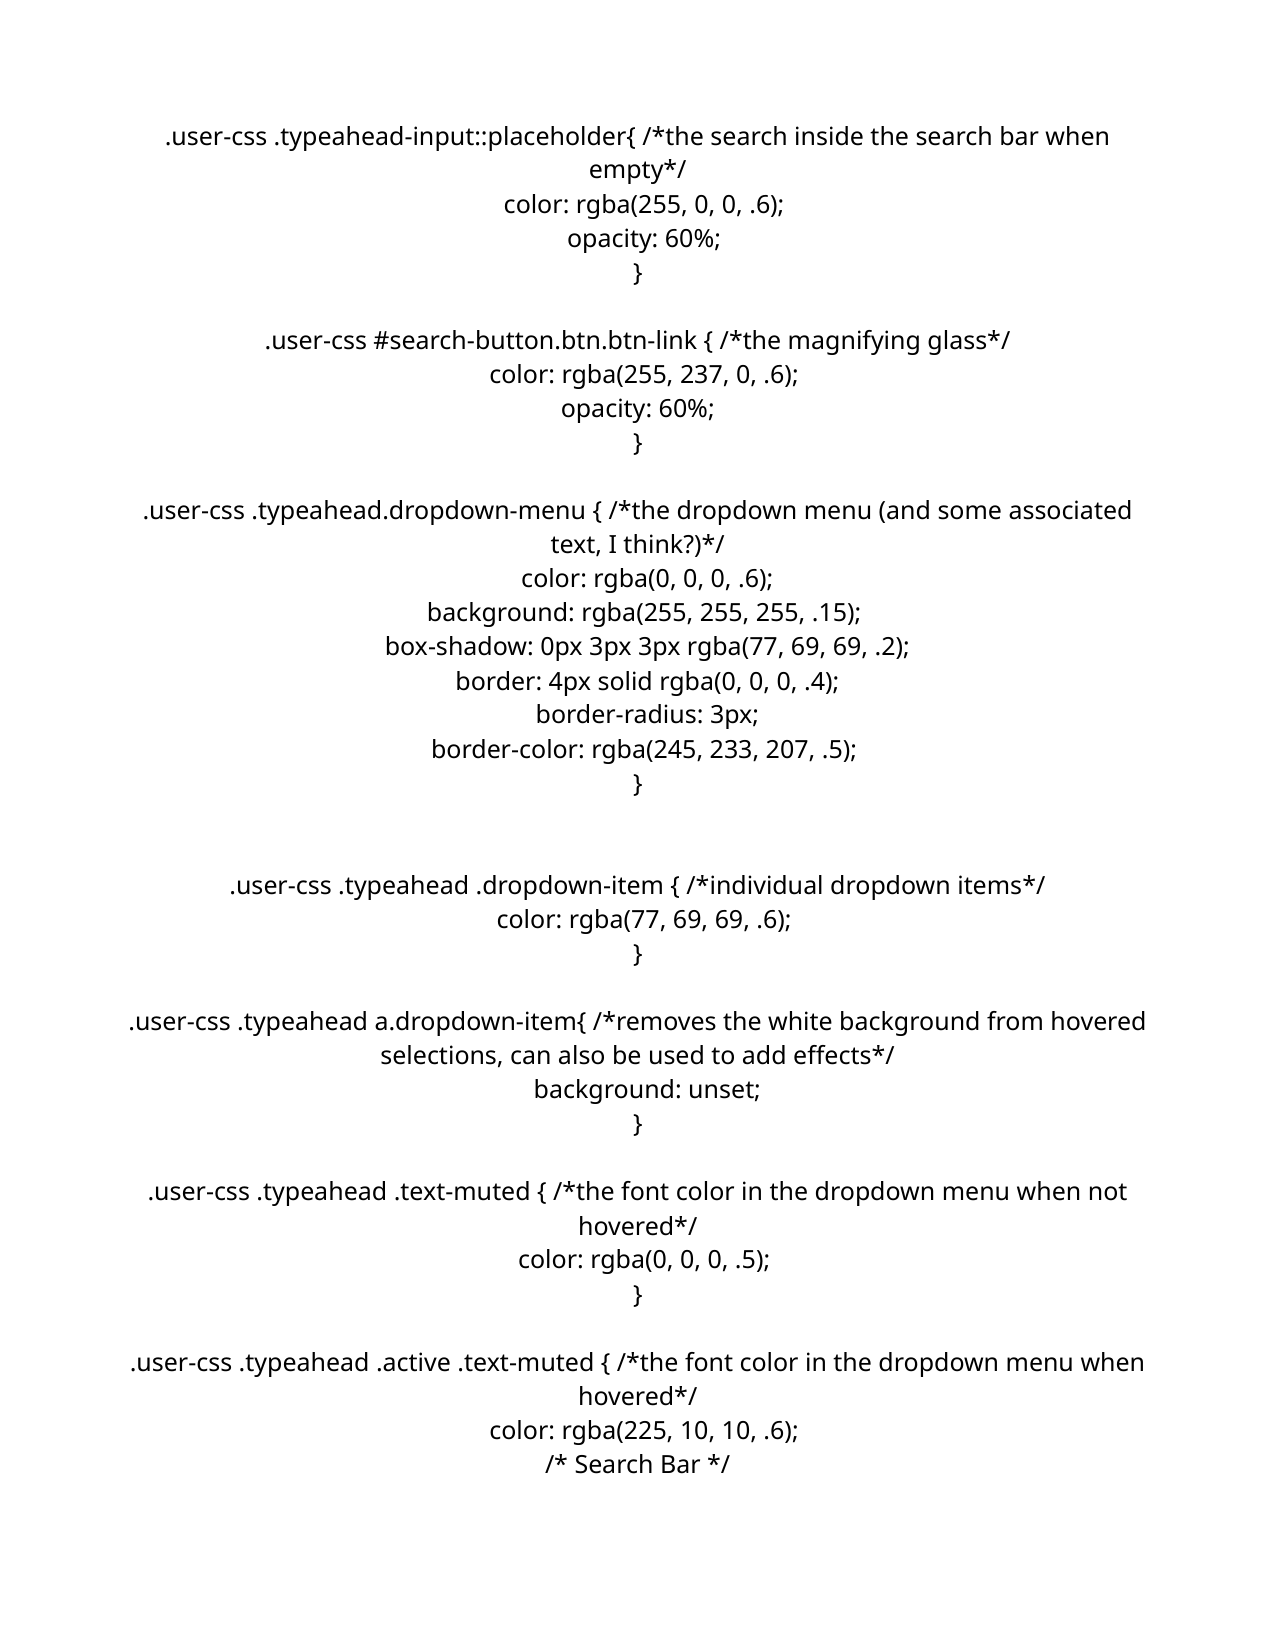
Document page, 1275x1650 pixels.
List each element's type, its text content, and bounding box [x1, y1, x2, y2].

text } [118, 1276, 1157, 1310]
text background: rgba(255, 255, 255, .15); [118, 595, 1157, 629]
text .user-css #search-button.btn.btn-link { /*the magnifying glass*/ [118, 322, 1157, 357]
text opacity: 60%; [118, 220, 1157, 254]
text color: rgba(255, 237, 0, .6); [118, 357, 1157, 391]
text color: rgba(0, 0, 0, .5); [118, 1242, 1157, 1276]
text .user-css .typeahead a.dropdown-item{ /*removes the white background from hovered selections, can also be used to add effects*/ [118, 1004, 1157, 1072]
text .user-css .typeahead .dropdown-item { /*individual dropdown items*/ [118, 867, 1157, 902]
text border-radius: 3px; [118, 697, 1157, 731]
text .user-css .typeahead-input::placeholder{ /*the search inside the search bar when empty*/ [118, 118, 1157, 186]
text color: rgba(225, 10, 10, .6); [118, 1412, 1157, 1447]
text } [118, 936, 1157, 970]
text color: rgba(255, 0, 0, .6); [118, 186, 1157, 220]
text /* Search Bar */ [118, 1447, 1157, 1481]
text } [118, 765, 1157, 799]
text } [118, 1106, 1157, 1140]
text .user-css .typeahead .active .text-muted { /*the font color in the dropdown menu when hovered*/ [118, 1344, 1157, 1412]
text color: rgba(0, 0, 0, .6); [118, 561, 1157, 595]
text background: unset; [118, 1072, 1157, 1106]
text border: 4px solid rgba(0, 0, 0, .4); [118, 663, 1157, 697]
text .user-css .typeahead .text-muted { /*the font color in the dropdown menu when not hovered*/ [118, 1174, 1157, 1242]
text border-color: rgba(245, 233, 207, .5); [118, 731, 1157, 765]
text .user-css .typeahead.dropdown-menu { /*the dropdown menu (and some associated text, I think?)*/ [118, 493, 1157, 561]
text color: rgba(77, 69, 69, .6); [118, 902, 1157, 936]
text box-shadow: 0px 3px 3px rgba(77, 69, 69, .2); [118, 629, 1157, 663]
text } [118, 425, 1157, 459]
text } [118, 254, 1157, 288]
text opacity: 60%; [118, 391, 1157, 425]
